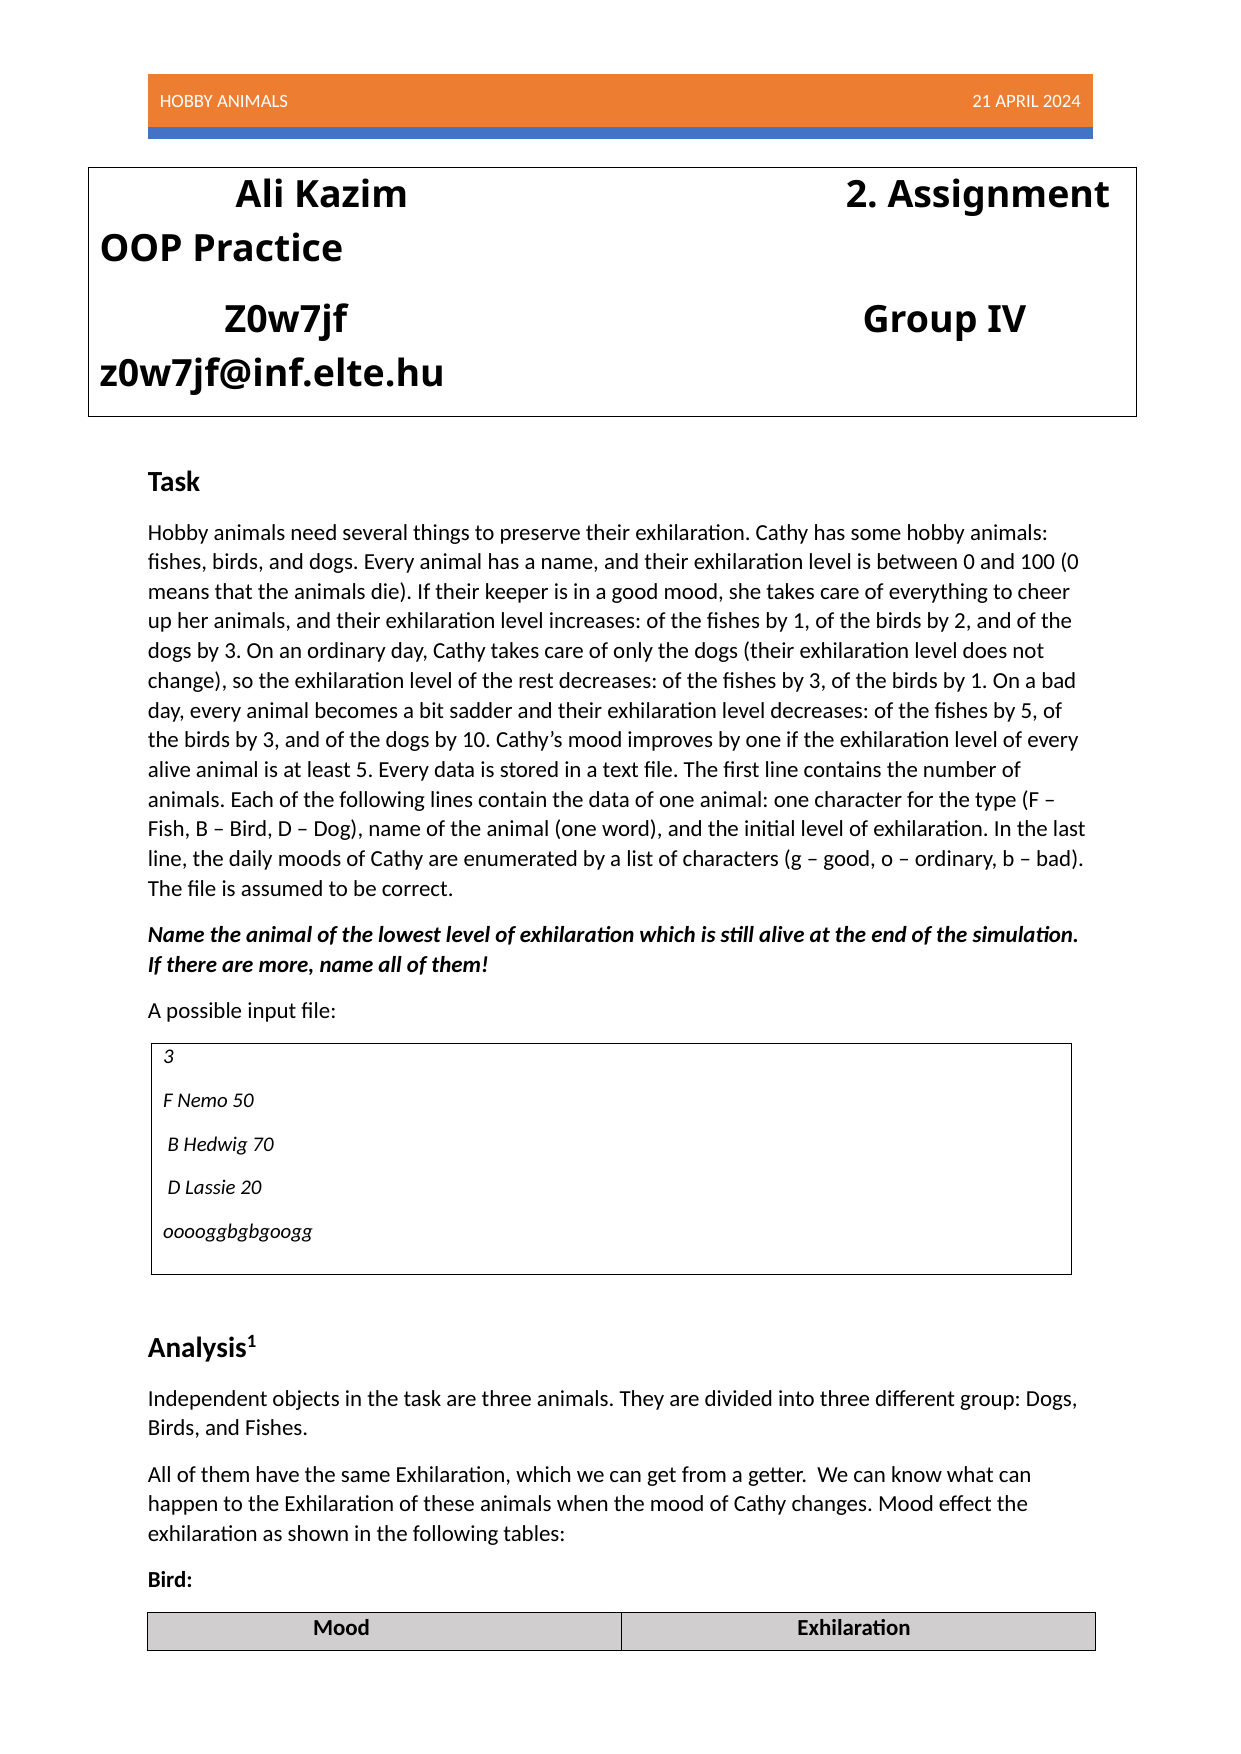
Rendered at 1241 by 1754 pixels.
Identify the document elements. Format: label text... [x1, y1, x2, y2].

text All of them have the same Exhilaration, which we can get from a getter. We can know what can happen to the Exhilaration of these animals when the mood of Cathy changes. Mood effect the exhilaration as shown in the following tables: [148, 1460, 1093, 1547]
table_header Ali Kazim 2. Assignment OOP Practice Z0w7jf Group IV z0w7jf@inf.elte.hu [89, 168, 1136, 416]
text A possible input file: [148, 996, 1093, 1024]
text Name the animal of the lowest level of exhilaration which is still alive at the end of the simulation. If there are more, name all of them! [148, 920, 1093, 978]
text Hobby animals need several things to preserve their exhilaration. Cathy has some hobby animals: fishes, birds, and dogs. Every animal has a name, and their exhilaration level is between 0 and 100 (0 means that the animals die). If their keeper is in a good mood, she takes care of everything to cheer up her animals, and their exhilaration level increases: of the fishes by 1, of the birds by 2, and of the dogs by 3. On an ordinary day, Cathy takes care of only the dogs (their exhilaration level does not change), so the exhilaration level of the rest decreases: of the fishes by 3, of the birds by 1. On a bad day, every animal becomes a bit sadder and their exhilaration level decreases: of the fishes by 5, of the birds by 3, and of the dogs by 10. Cathy’s mood improves by one if the exhilaration level of every alive animal is at least 5. Every data is stored in a text file. The first line contains the number of animals. Each of the following lines contain the data of one animal: one character for the type (F – Fish, B – Bird, D – Dog), name of the animal (one word), and the initial level of exhilaration. In the last line, the daily moods of Cathy are enumerated by a list of characters (g – good, o – ordinary, b – bad). The file is assumed to be correct. [148, 518, 1093, 902]
text Bird: [148, 1565, 1093, 1593]
table_header 3 F Nemo 50 B Hedwig 70 D Lassie 20 ooooggbgbgoogg [152, 1044, 1071, 1274]
text Independent objects in the task are three animals. They are divided into three different group: Dogs, Birds, and Fishes. [148, 1384, 1093, 1441]
text Task [148, 463, 1093, 499]
text Analysis1 [148, 1329, 1093, 1365]
table_header Mood [148, 1613, 621, 1650]
table_header Exhilaration [622, 1613, 1095, 1650]
